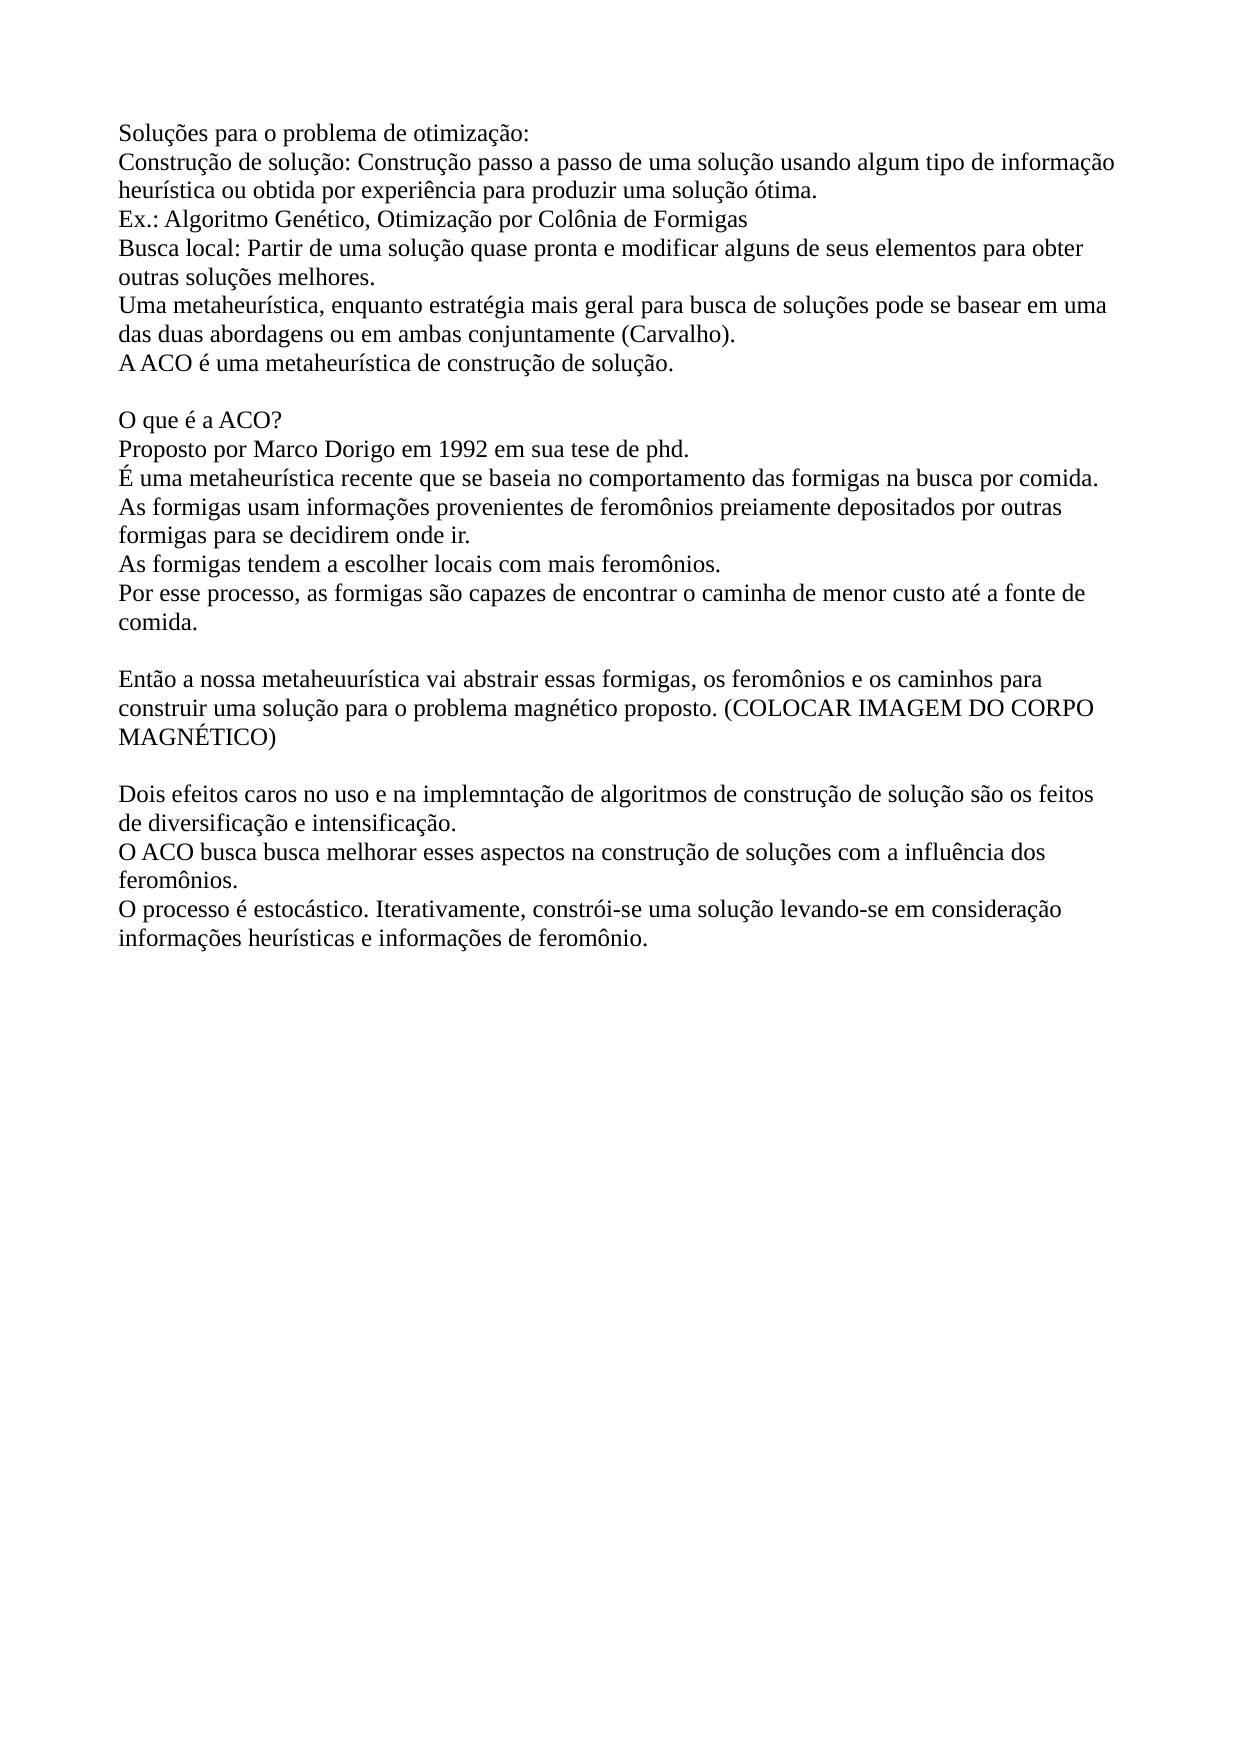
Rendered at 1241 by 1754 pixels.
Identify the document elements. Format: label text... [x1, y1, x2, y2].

text A ACO é uma metaheurística de construção de solução. [118, 348, 1122, 377]
text O que é a ACO? [118, 406, 1122, 434]
text Construção de solução: Construção passo a passo de uma solução usando algum tipo de informação heurística ou obtida por experiência para produzir uma solução ótima. [118, 147, 1122, 204]
text O ACO busca busca melhorar esses aspectos na construção de soluções com a influência dos feromônios. [118, 837, 1122, 894]
text Busca local: Partir de uma solução quase pronta e modificar alguns de seus elementos para obter outras soluções melhores. [118, 233, 1122, 291]
text Então a nossa metaheuurística vai abstrair essas formigas, os feromônios e os caminhos para construir uma solução para o problema magnético proposto. (COLOCAR IMAGEM DO CORPO MAGNÉTICO) [118, 664, 1122, 751]
text Por esse processo, as formigas são capazes de encontrar o caminha de menor custo até a fonte de comida. [118, 578, 1122, 636]
text As formigas tendem a escolher locais com mais feromônios. [118, 549, 1122, 578]
text Soluções para o problema de otimização: [118, 118, 1122, 147]
text É uma metaheurística recente que se baseia no comportamento das formigas na busca por comida. As formigas usam informações provenientes de feromônios preiamente depositados por outras formigas para se decidirem onde ir. [118, 463, 1122, 549]
text Dois efeitos caros no uso e na implemntação de algoritmos de construção de solução são os feitos de diversificação e intensificação. [118, 779, 1122, 837]
text Proposto por Marco Dorigo em 1992 em sua tese de phd. [118, 434, 1122, 463]
text O processo é estocástico. Iterativamente, constrói-se uma solução levando-se em consideração informações heurísticas e informações de feromônio. [118, 894, 1122, 952]
text Ex.: Algoritmo Genético, Otimização por Colônia de Formigas [118, 204, 1122, 233]
text Uma metaheurística, enquanto estratégia mais geral para busca de soluções pode se basear em uma das duas abordagens ou em ambas conjuntamente (Carvalho). [118, 291, 1122, 348]
